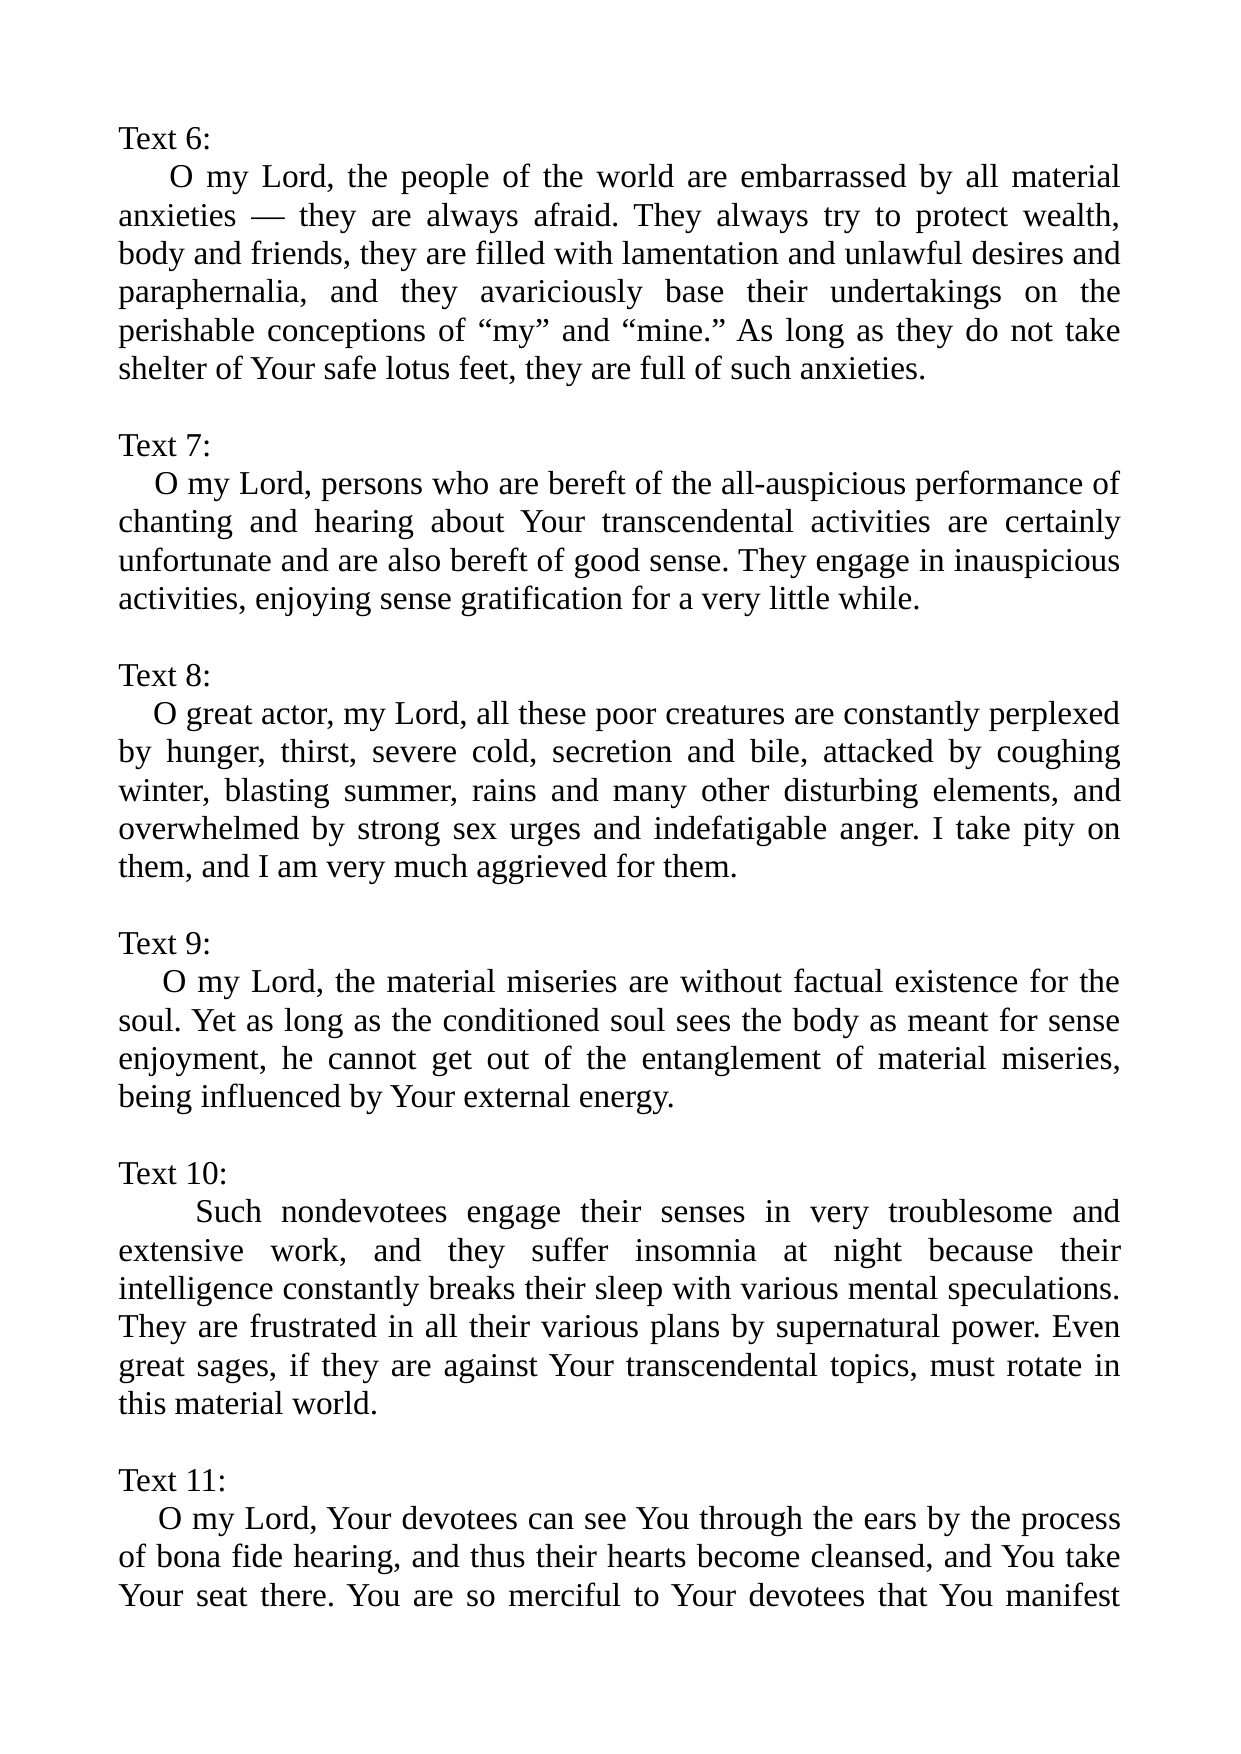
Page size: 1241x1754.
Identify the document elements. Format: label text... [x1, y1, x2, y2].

text O my Lord, the people of the world are embarrassed by all material anxieties — they are always afraid. They always try to protect wealth, body and friends, they are filled with lamentation and unlawful desires and paraphernalia, and they avariciously base their undertakings on the perishable conceptions of “my” and “mine.” As long as they do not take shelter of Your safe lotus feet, they are full of such anxieties. [118, 156, 1122, 386]
text Text 7: [118, 425, 1122, 463]
text Text 11: [118, 1460, 1122, 1498]
text Such nondevotees engage their senses in very troublesome and extensive work, and they suffer insomnia at night because their intelligence constantly breaks their sleep with various mental speculations. They are frustrated in all their various plans by supernatural power. Even great sages, if they are against Your transcendental topics, must rotate in this material world. [118, 1191, 1122, 1421]
text O my Lord, persons who are bereft of the all-auspicious performance of chanting and hearing about Your transcendental activities are certainly unfortunate and are also bereft of good sense. They engage in inauspicious activities, enjoying sense gratification for a very little while. [118, 463, 1122, 616]
text Text 6: [118, 118, 1122, 156]
text O my Lord, Your devotees can see You through the ears by the process of bona fide hearing, and thus their hearts become cleansed, and You take Your seat there. You are so merciful to Your devotees that You manifest [118, 1498, 1122, 1613]
text Text 9: [118, 923, 1122, 961]
text O my Lord, the material miseries are without factual existence for the soul. Yet as long as the conditioned soul sees the body as meant for sense enjoyment, he cannot get out of the entanglement of material miseries, being influenced by Your external energy. [118, 961, 1122, 1115]
text O great actor, my Lord, all these poor creatures are constantly perplexed by hunger, thirst, severe cold, secretion and bile, attacked by coughing winter, blasting summer, rains and many other disturbing elements, and overwhelmed by strong sex urges and indefatigable anger. I take pity on them, and I am very much aggrieved for them. [118, 693, 1122, 885]
text Text 10: [118, 1153, 1122, 1191]
text Text 8: [118, 655, 1122, 693]
